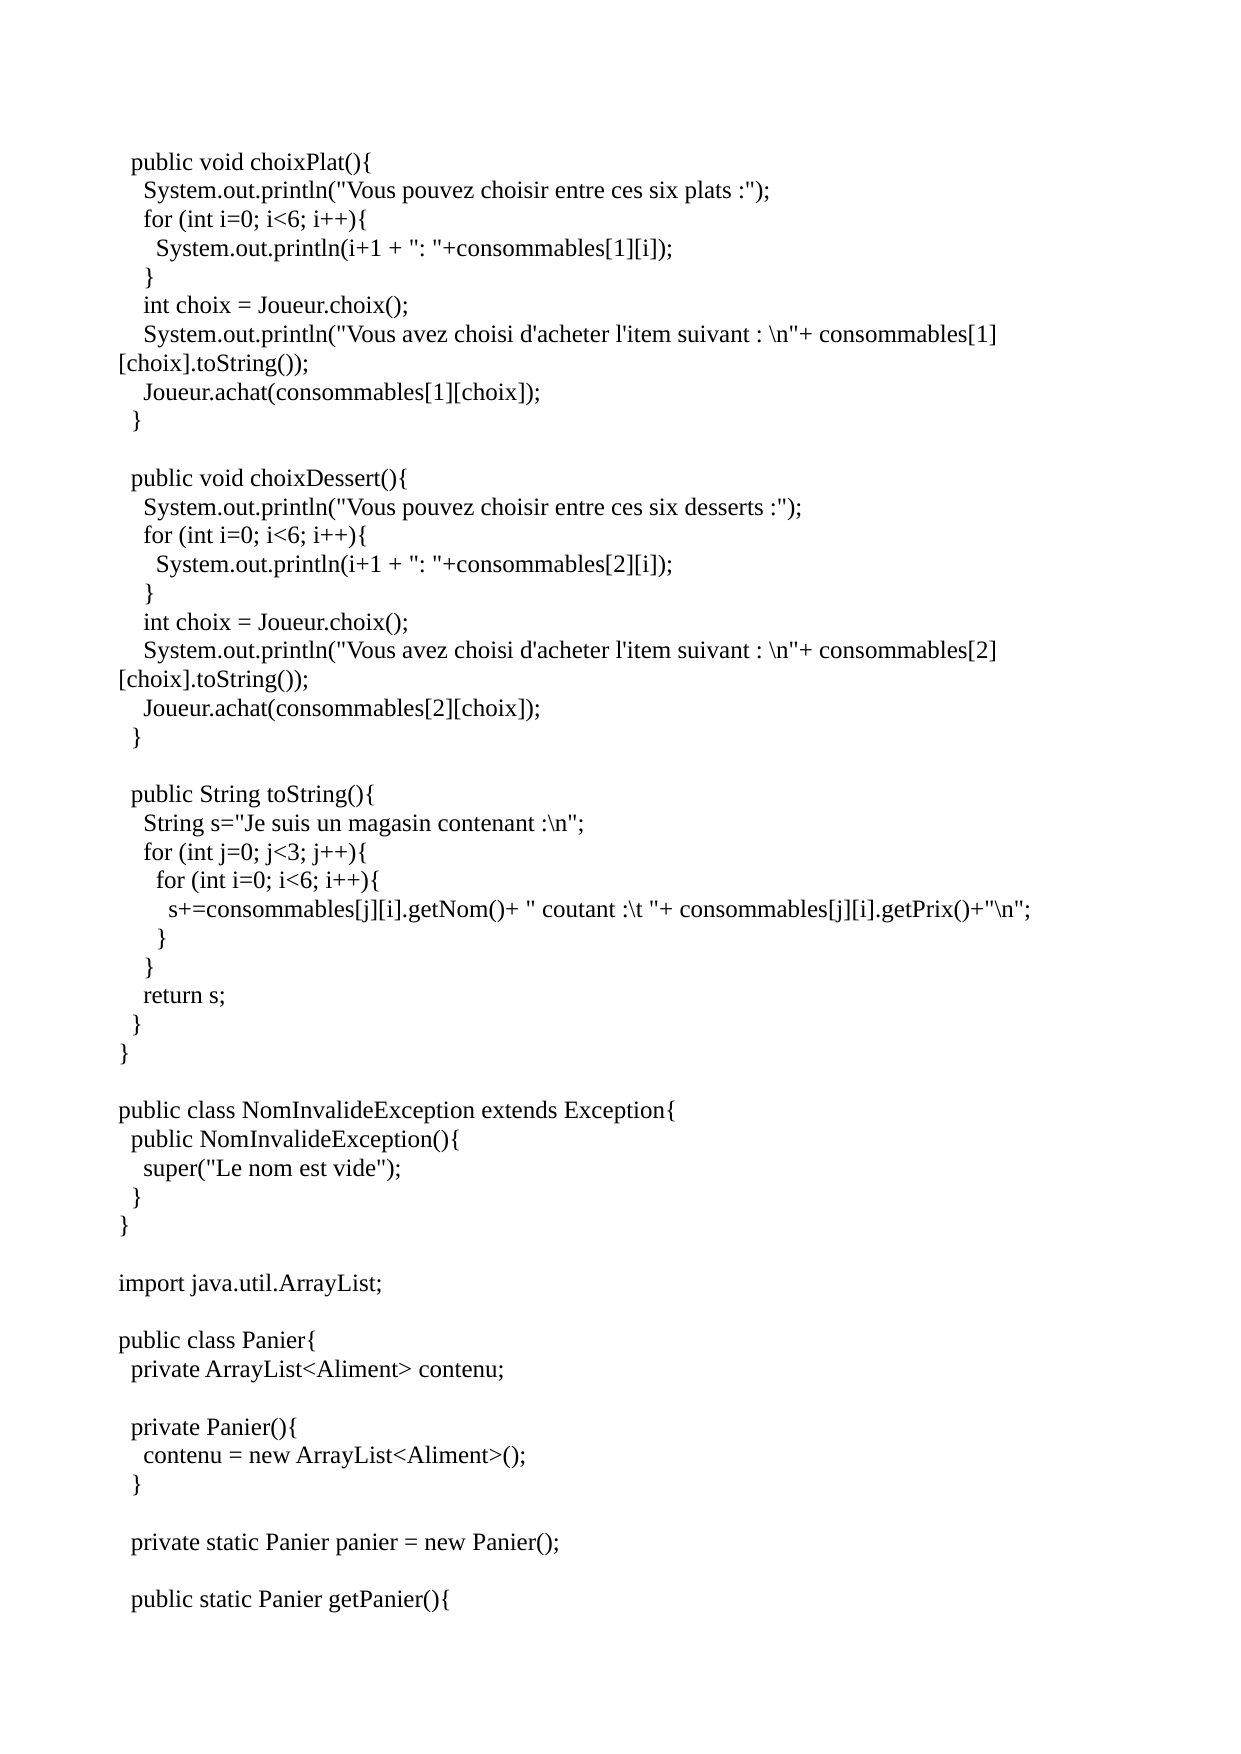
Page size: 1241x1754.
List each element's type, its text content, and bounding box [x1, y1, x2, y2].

text } [118, 923, 1122, 952]
text System.out.println("Vous pouvez choisir entre ces six desserts :"); [118, 492, 1122, 521]
text s+=consommables[j][i].getNom()+ " coutant :\t "+ consommables[j][i].getPrix()+"\n"; [118, 894, 1122, 923]
text public class NomInvalideException extends Exception{ [118, 1096, 1122, 1124]
text public class Panier{ [118, 1326, 1122, 1354]
text public void choixPlat(){ [118, 147, 1122, 176]
text String s="Je suis un magasin contenant :\n"; [118, 808, 1122, 837]
text public static Panier getPanier(){ [118, 1584, 1122, 1613]
text public String toString(){ [118, 779, 1122, 808]
text } [118, 406, 1122, 434]
text contenu = new ArrayList<Aliment>(); [118, 1441, 1122, 1469]
text } [118, 578, 1122, 607]
text } [118, 722, 1122, 751]
text } [118, 1038, 1122, 1067]
text for (int i=0; i<6; i++){ [118, 866, 1122, 894]
text for (int j=0; j<3; j++){ [118, 837, 1122, 866]
text Joueur.achat(consommables[1][choix]); [118, 377, 1122, 406]
text } [118, 952, 1122, 981]
text } [118, 1182, 1122, 1211]
text import java.util.ArrayList; [118, 1268, 1122, 1297]
text private ArrayList<Aliment> contenu; [118, 1354, 1122, 1383]
text } [118, 262, 1122, 291]
text for (int i=0; i<6; i++){ [118, 204, 1122, 233]
text } [118, 1211, 1122, 1239]
text super("Le nom est vide"); [118, 1153, 1122, 1182]
text return s; [118, 981, 1122, 1009]
text System.out.println(i+1 + ": "+consommables[1][i]); [118, 233, 1122, 262]
text private static Panier panier = new Panier(); [118, 1527, 1122, 1556]
text public void choixDessert(){ [118, 463, 1122, 492]
text System.out.println("Vous avez choisi d'acheter l'item suivant : \n"+ consommables[1][choix].toString()); [118, 319, 1122, 377]
text int choix = Joueur.choix(); [118, 291, 1122, 319]
text System.out.println(i+1 + ": "+consommables[2][i]); [118, 549, 1122, 578]
text System.out.println("Vous pouvez choisir entre ces six plats :"); [118, 176, 1122, 204]
text } [118, 1009, 1122, 1038]
text Joueur.achat(consommables[2][choix]); [118, 693, 1122, 722]
text for (int i=0; i<6; i++){ [118, 521, 1122, 549]
text int choix = Joueur.choix(); [118, 607, 1122, 636]
text public NomInvalideException(){ [118, 1124, 1122, 1153]
text private Panier(){ [118, 1412, 1122, 1441]
text System.out.println("Vous avez choisi d'acheter l'item suivant : \n"+ consommables[2][choix].toString()); [118, 636, 1122, 693]
text } [118, 1469, 1122, 1498]
